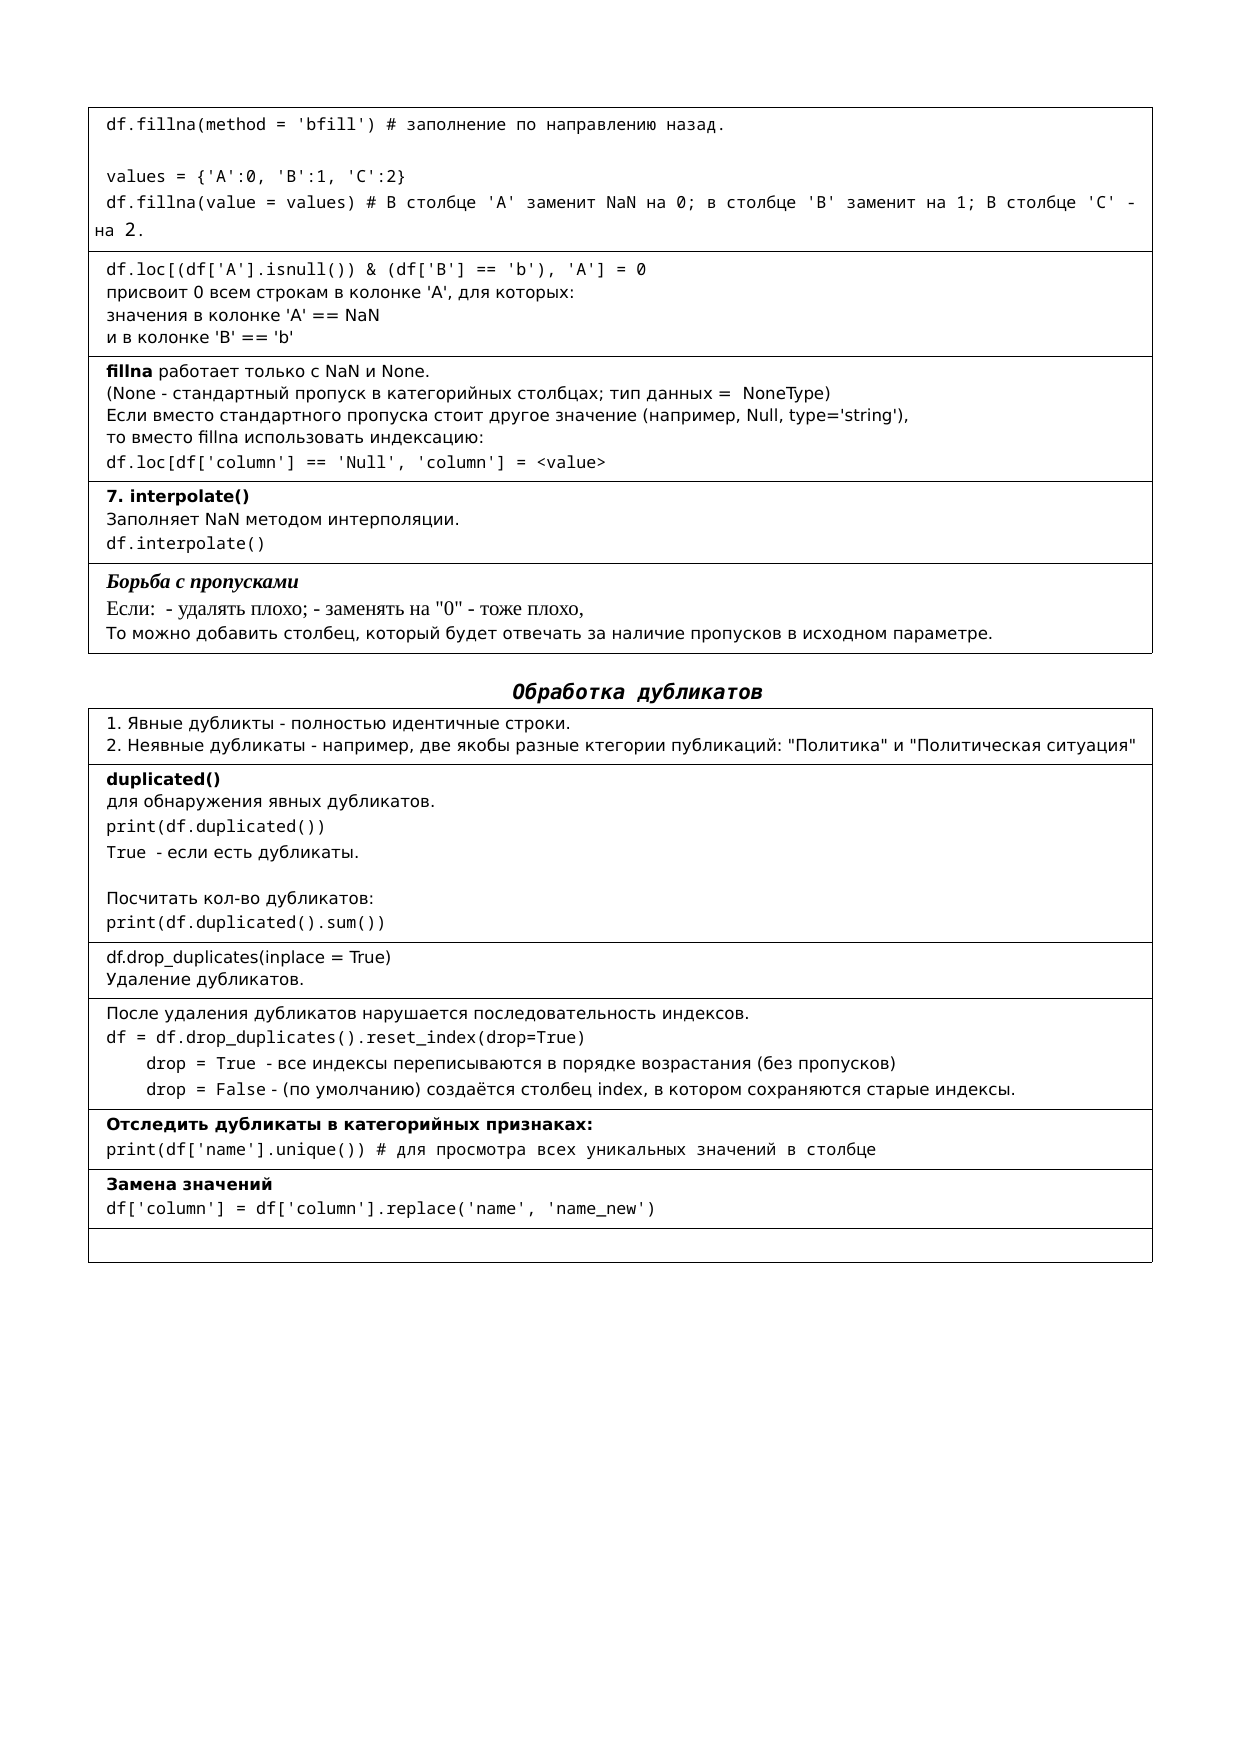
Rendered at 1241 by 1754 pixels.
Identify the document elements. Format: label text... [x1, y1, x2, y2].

table_cell 7. interpolate() Заполняет NaN методом интерполяции. df.interpolate() [89, 482, 1152, 563]
table_cell df.drop_duplicates(inplace = True) Удаление дубликатов. [89, 943, 1152, 998]
table_cell Отследить дубликаты в категорийных признаках: print(df['name'].unique()) # для просмотра всех уникальных значений в столбце [89, 1110, 1152, 1168]
table_cell df.fillna(method = 'bfill') # заполнение по направлению назад. values = {'A':0, 'B':1, 'C':2} df.fillna(value = values) # В столбце 'A' заменит NaN на 0; в столбце 'B' заменит на 1; В столбце 'C' - на 2. [89, 108, 1152, 251]
subtitle Обработка дубликатов [126, 680, 1152, 704]
table_cell duplicated() для обнаружения явных дубликатов. print(df.duplicated()) True - если есть дубликаты. Посчитать кол-во дубликатов: print(df.duplicated().sum()) [89, 765, 1152, 942]
table_cell Замена значений df['column'] = df['column'].replace('name', 'name_new') [89, 1170, 1152, 1228]
table_cell Борьба с пропусками Если: - удалять плохо; - заменять на "0" - тоже плохо, То можно добавить столбец, который будет отвечать за наличие пропусков в исходном параметре. [89, 564, 1152, 653]
table_cell [89, 1229, 1152, 1262]
table_cell После удаления дубликатов нарушается последовательность индексов. df = df.drop_duplicates().reset_index(drop=True) drop = True - все индексы переписываются в порядке возрастания (без пропусков) drop = False - (по умолчанию) создаётся столбец index, в котором сохраняются старые индексы. [89, 999, 1152, 1109]
table_header 1. Явные дубликты - полностью идентичные строки. 2. Неявные дубликаты - например, две якобы разные ктегории публикаций: "Политика" и "Политическая ситуация" [89, 709, 1152, 764]
table_cell df.loc[(df['A'].isnull()) & (df['B'] == 'b'), 'A'] = 0 присвоит 0 всем строкам в колонке 'A', для которых: значения в колонке 'A' == NaN и в колонке 'B' == 'b' [89, 252, 1152, 356]
table_cell fillna работает только с NaN и None. (None - стандартный пропуск в категорийных столбцах; тип данных = NoneType) Если вместо стандартного пропуска стоит другое значение (например, Null, type='string'), то вместо fillna использовать индексацию: df.loc[df['column'] == 'Null', 'column'] = <value> [89, 357, 1152, 481]
